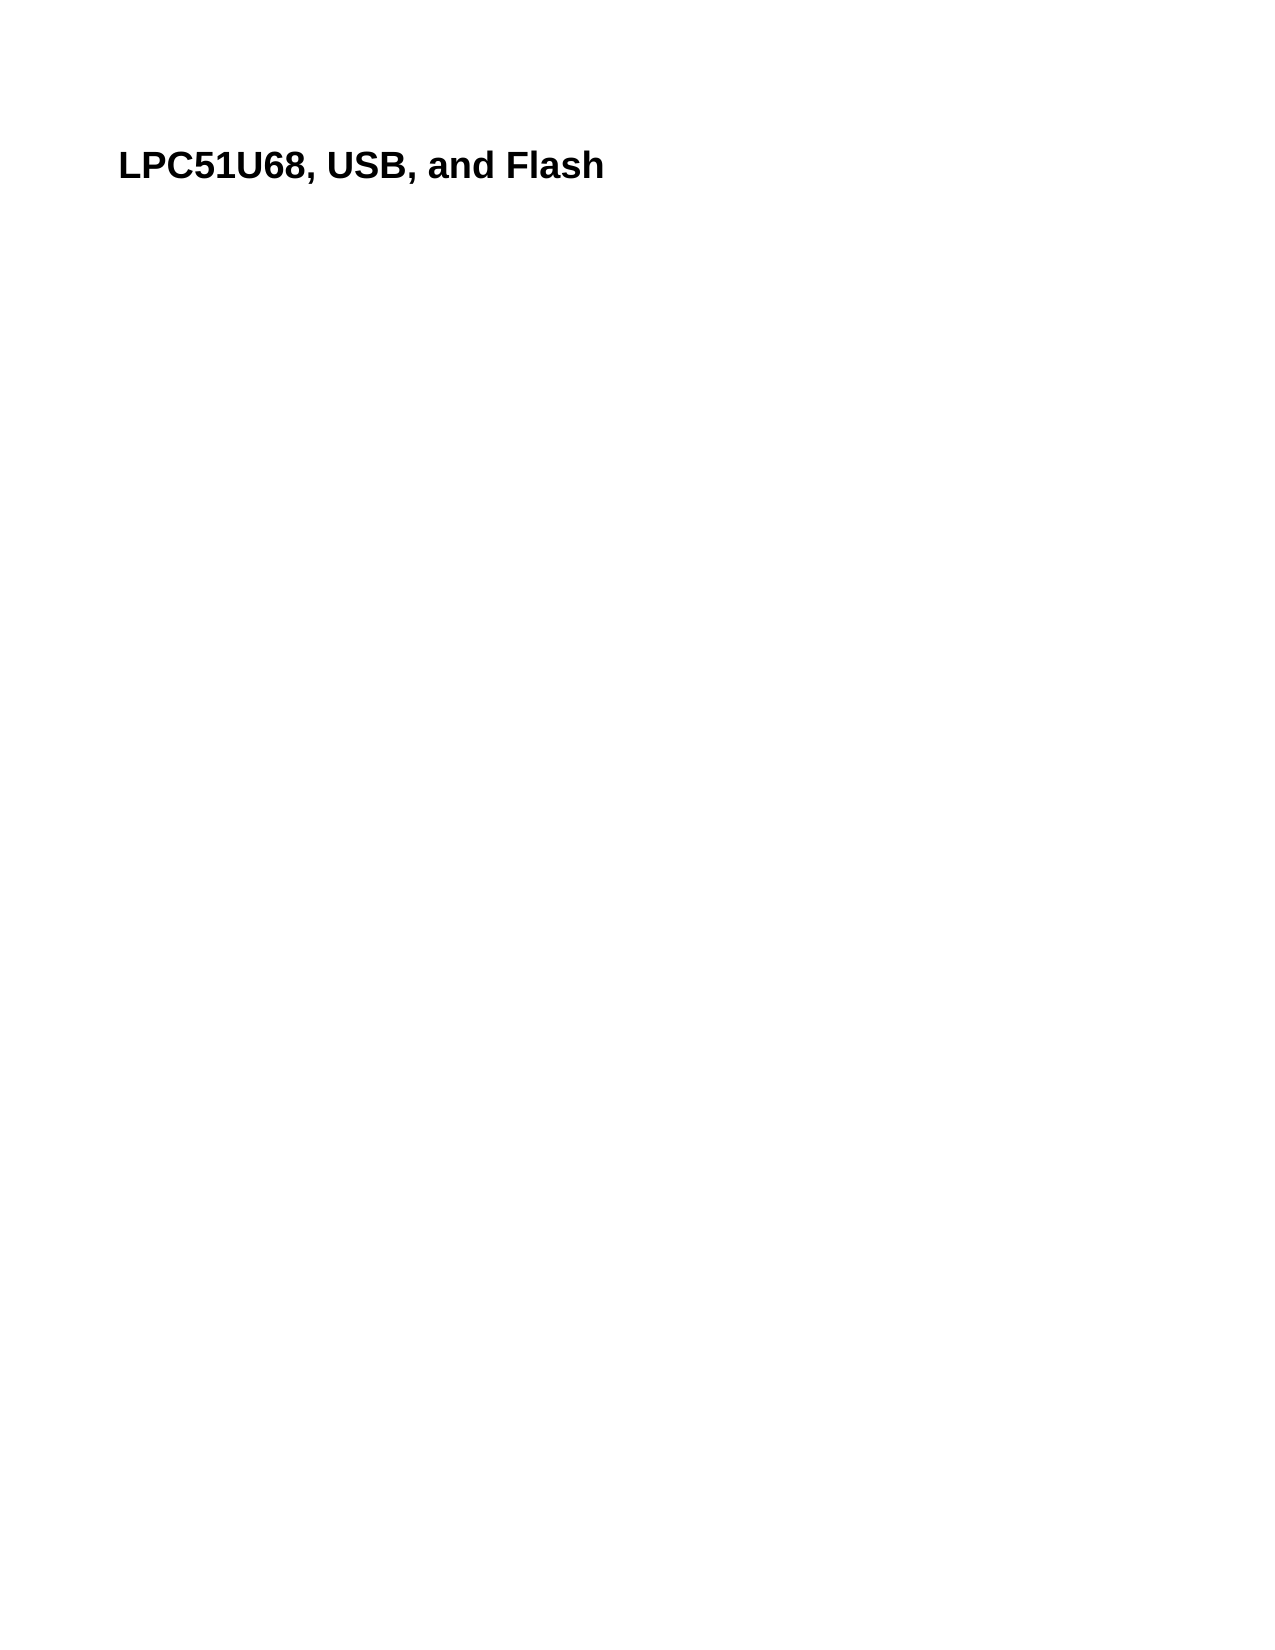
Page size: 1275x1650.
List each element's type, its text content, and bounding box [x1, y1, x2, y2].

subtitle LPC51U68, USB, and Flash [118, 143, 1157, 187]
